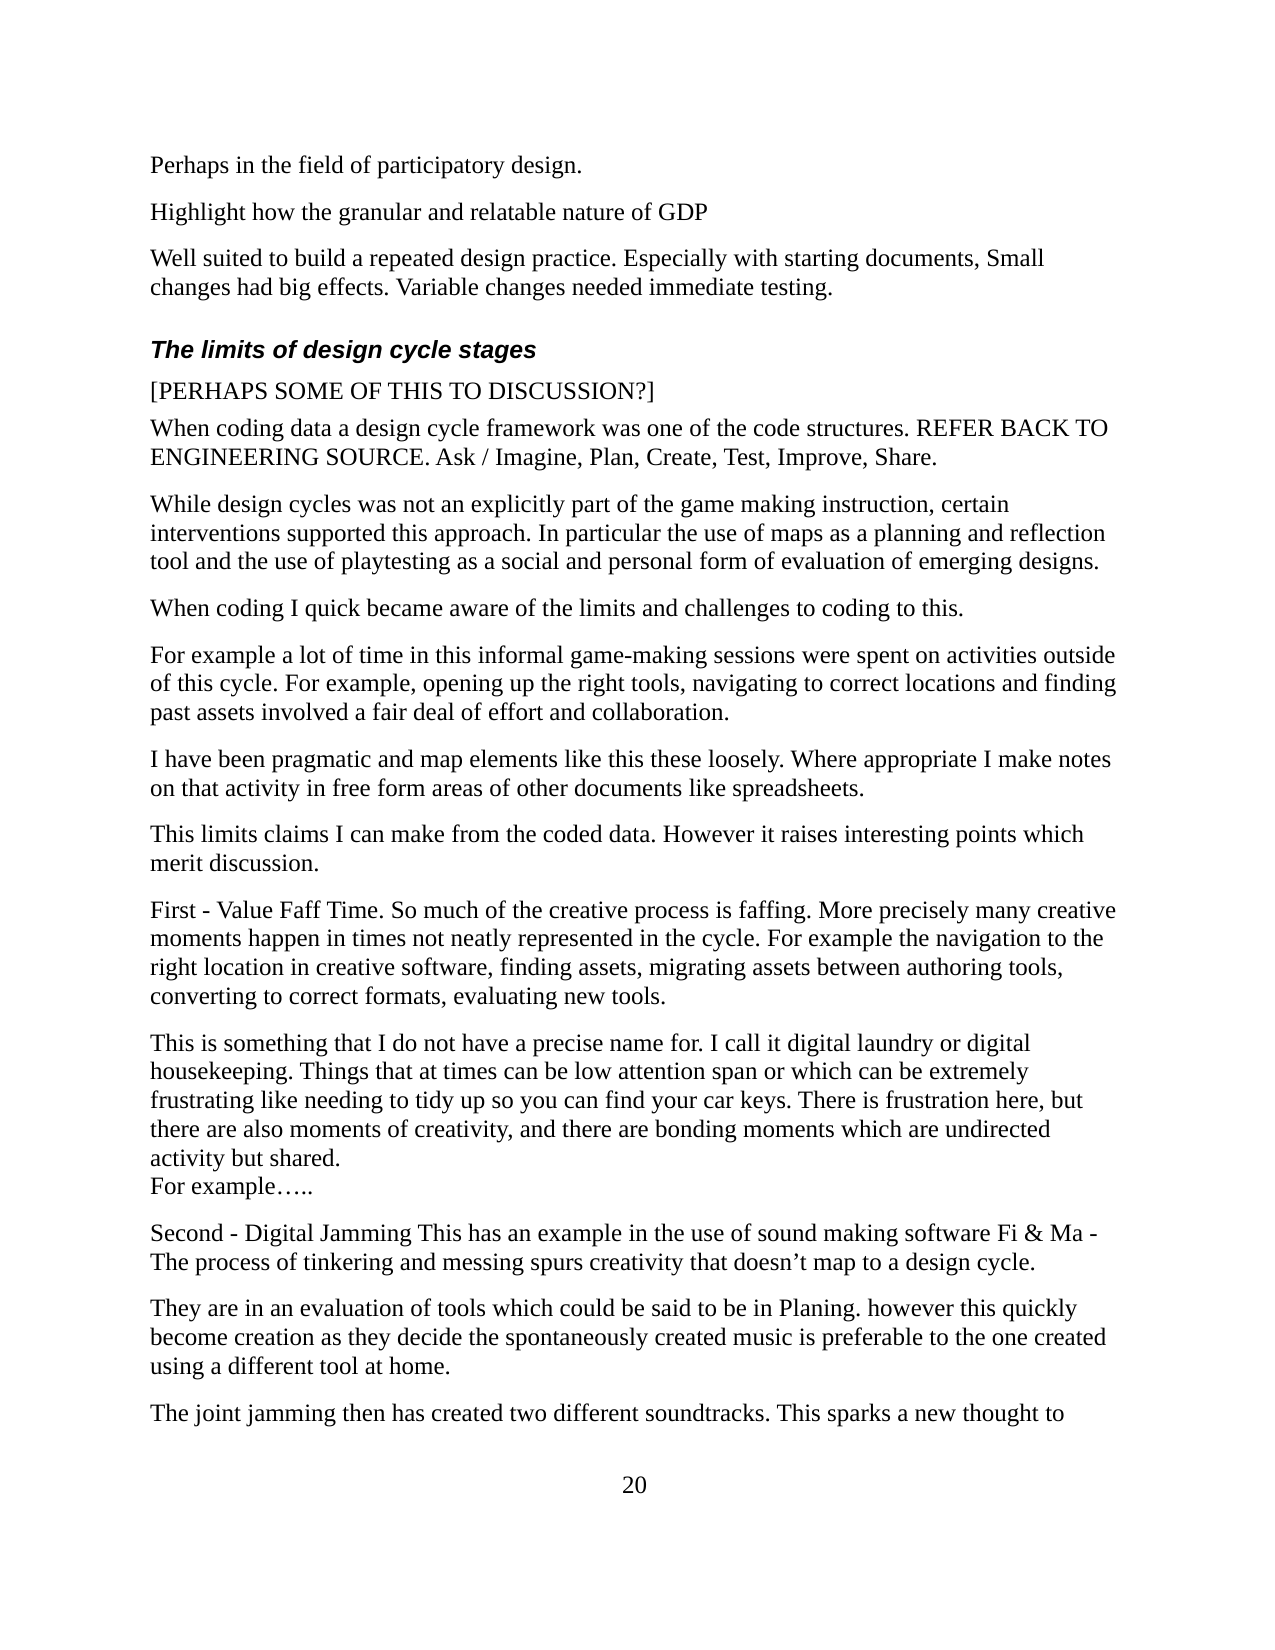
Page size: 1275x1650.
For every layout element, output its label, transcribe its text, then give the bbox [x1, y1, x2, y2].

text Perhaps in the field of participatory design. [150, 150, 1125, 179]
text The joint jamming then has created two different soundtracks. This sparks a new thought to [150, 1398, 1125, 1426]
text When coding data a design cycle framework was one of the code structures. REFER BACK TO ENGINEERING SOURCE. Ask / Imagine, Plan, Create, Test, Improve, Share. [150, 413, 1125, 471]
text For example a lot of time in this informal game-making sessions were spent on activities outside of this cycle. For example, opening up the right tools, navigating to correct locations and finding past assets involved a fair deal of effort and collaboration. [150, 640, 1125, 726]
text This limits claims I can make from the coded data. However it raises interesting points which merit discussion. [150, 819, 1125, 877]
text This is something that I do not have a precise name for. I call it digital laundry or digital housekeeping. Things that at times can be low attention span or which can be extremely frustrating like needing to tidy up so you can find your car keys. There is frustration here, but there are also moments of creativity, and there are bonding moments which are undirected activity but shared. For example….. [150, 1028, 1125, 1200]
text Second - Digital Jamming This has an example in the use of sound making software Fi & Ma - The process of tinkering and messing spurs creativity that doesn’t map to a design cycle. [150, 1218, 1125, 1276]
subtitle The limits of design cycle stages [150, 335, 1125, 363]
text They are in an evaluation of tools which could be said to be in Planing. however this quickly become creation as they decide the spontaneously created music is preferable to the one created using a different tool at home. [150, 1293, 1125, 1380]
text Highlight how the granular and relatable nature of GDP [150, 197, 1125, 225]
text When coding I quick became aware of the limits and challenges to coding to this. [150, 593, 1125, 622]
text First - Value Faff Time. So much of the creative process is faffing. More precisely many creative moments happen in times not neatly represented in the cycle. For example the navigation to the right location in creative software, finding assets, migrating assets between authoring tools, converting to correct formats, evaluating new tools. [150, 895, 1125, 1010]
text Well suited to build a repeated design practice. Especially with starting documents, Small changes had big effects. Variable changes needed immediate testing. [150, 243, 1125, 301]
text While design cycles was not an explicitly part of the game making instruction, certain interventions supported this approach. In particular the use of maps as a planning and reflection tool and the use of playtesting as a social and personal form of evaluation of emerging designs. [150, 489, 1125, 575]
text [PERHAPS SOME OF THIS TO DISCUSSION?] [150, 376, 1125, 404]
text I have been pragmatic and map elements like this these loosely. Where appropriate I make notes on that activity in free form areas of other documents like spreadsheets. [150, 744, 1125, 801]
